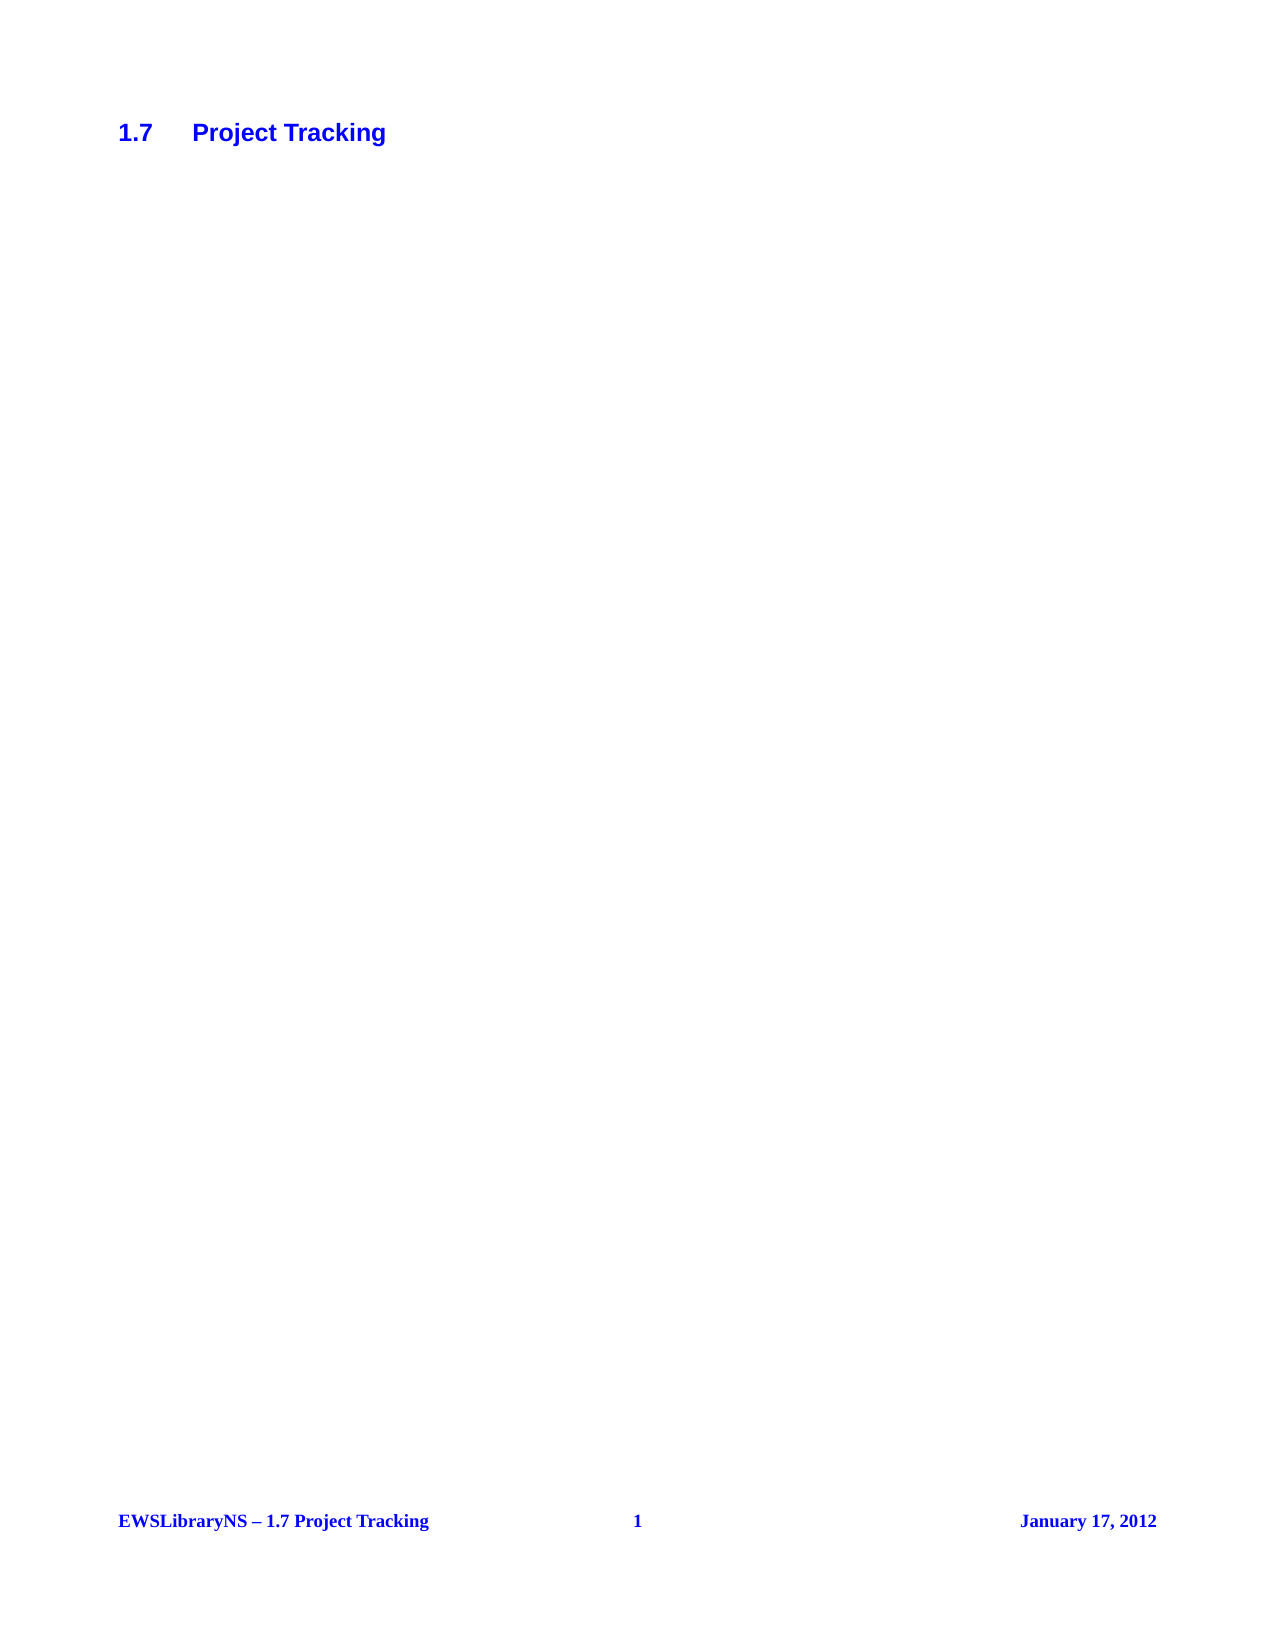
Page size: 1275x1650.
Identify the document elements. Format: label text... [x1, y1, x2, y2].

text 1.7 Project Tracking [118, 118, 1157, 147]
